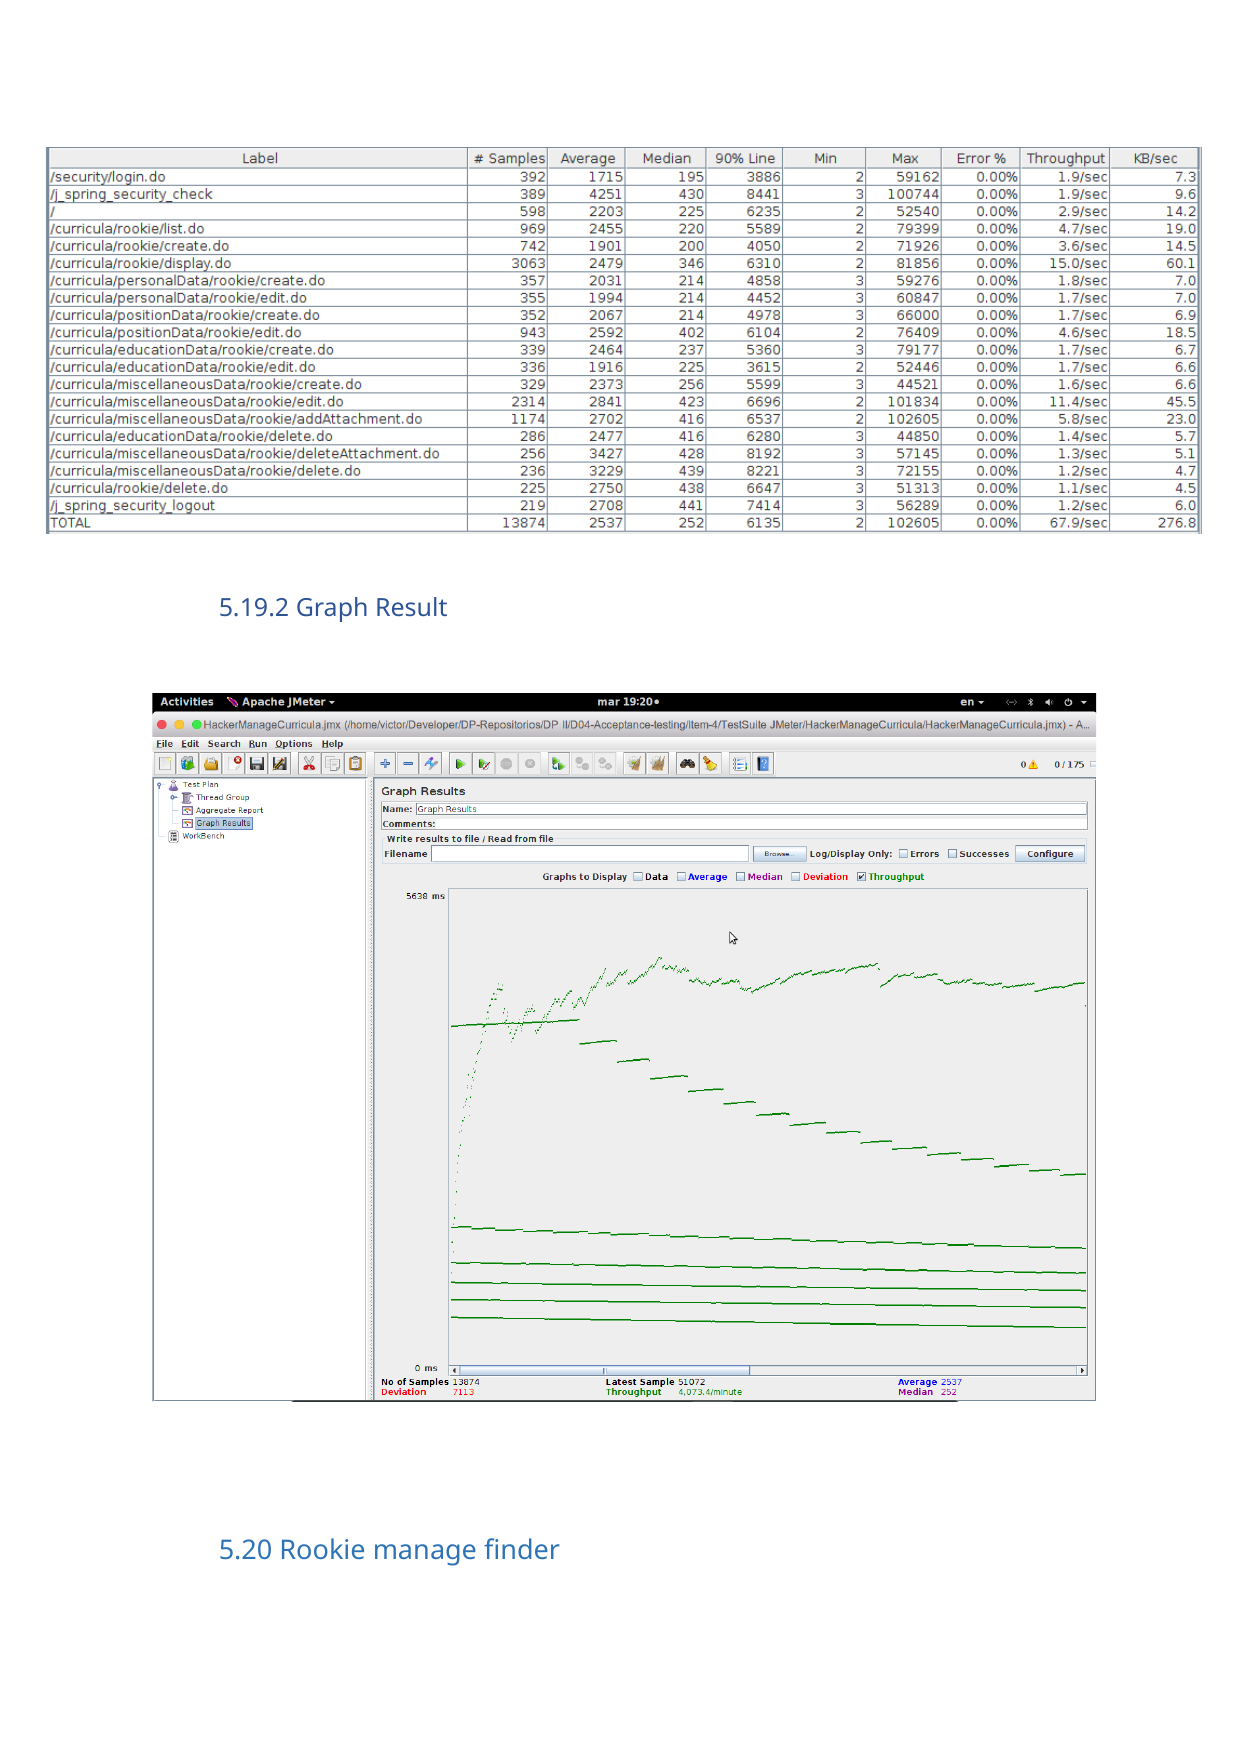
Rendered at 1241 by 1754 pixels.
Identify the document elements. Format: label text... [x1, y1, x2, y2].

subtitle 5.19.2 Graph Result [177, 590, 1063, 624]
subtitle 5.20 Rookie manage finder [177, 1530, 1063, 1567]
picture [45, 147, 1204, 534]
picture [152, 693, 1097, 1402]
